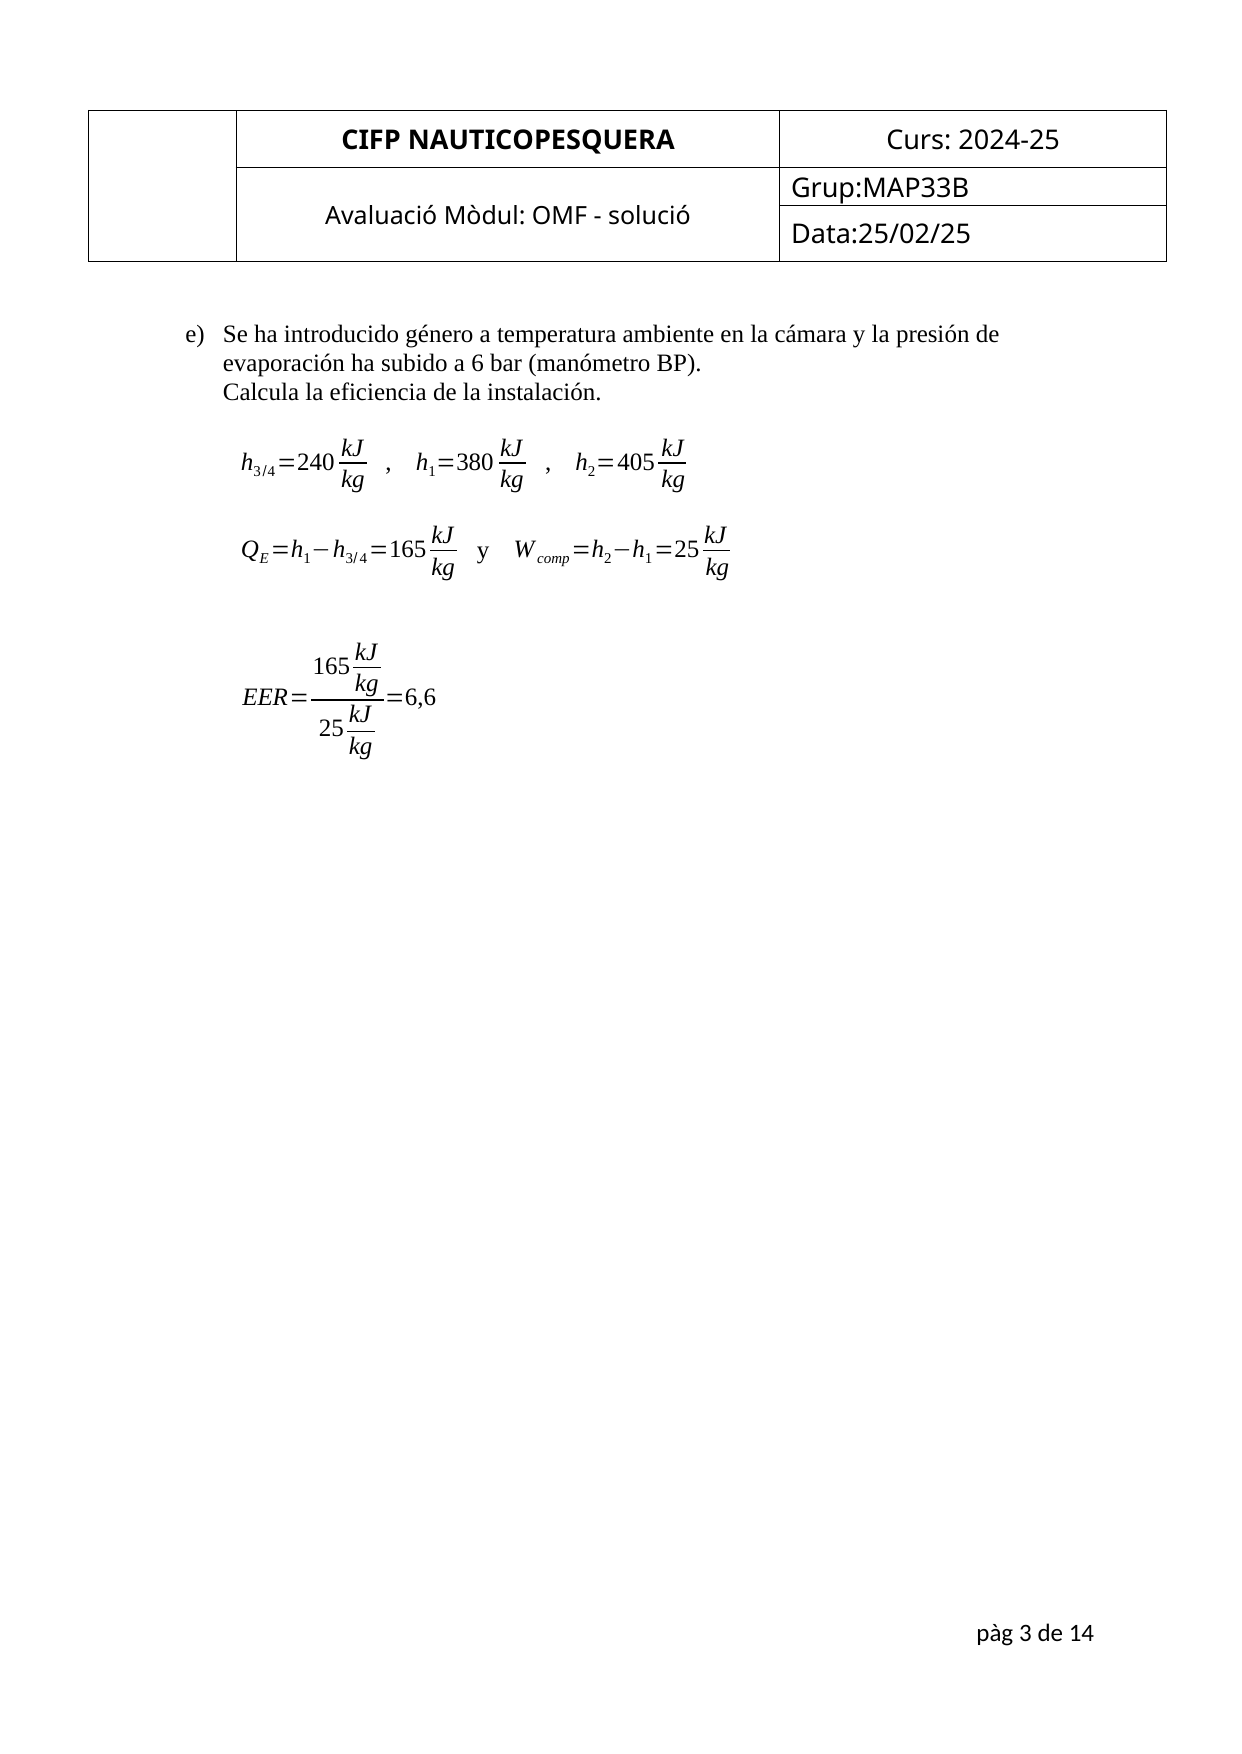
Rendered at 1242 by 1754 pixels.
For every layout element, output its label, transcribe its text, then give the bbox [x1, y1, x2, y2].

text y [148, 522, 1094, 581]
list Calcula la eficiencia de la instalación. [185, 377, 1094, 405]
text , , [148, 434, 1094, 493]
list Se ha introducido género a temperatura ambiente en la cámara y la presión de evaporación ha subido a 6 bar (manómetro BP). [185, 319, 1094, 377]
